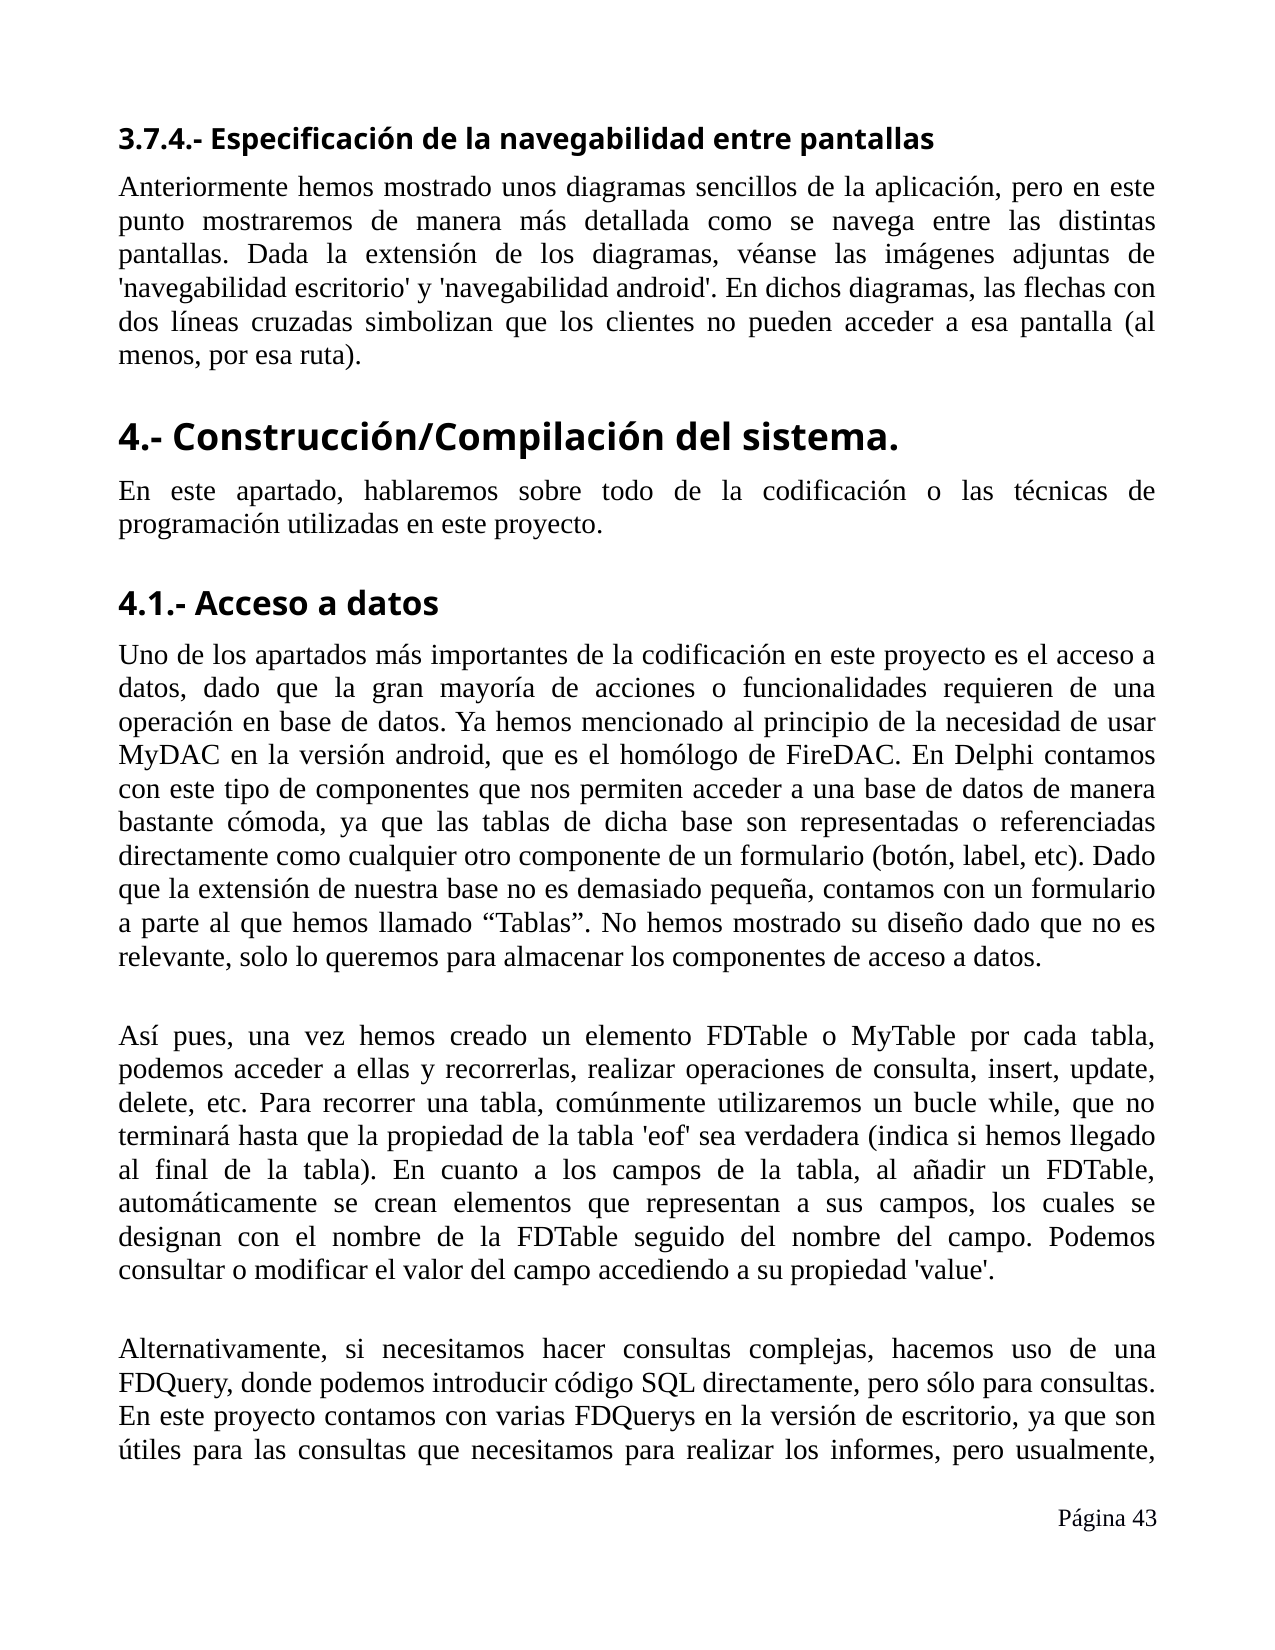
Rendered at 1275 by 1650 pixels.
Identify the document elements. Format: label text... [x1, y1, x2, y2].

text 3.7.4.- Especificación de la navegabilidad entre pantallas [118, 118, 1157, 158]
text Uno de los apartados más importantes de la codificación en este proyecto es el acceso a datos, dado que la gran mayoría de acciones o funcionalidades requieren de una operación en base de datos. Ya hemos mencionado al principio de la necesidad de usar MyDAC en la versión android, que es el homólogo de FireDAC. En Delphi contamos con este tipo de componentes que nos permiten acceder a una base de datos de manera bastante cómoda, ya que las tablas de dicha base son representadas o referenciadas directamente como cualquier otro componente de un formulario (botón, label, etc). Dado que la extensión de nuestra base no es demasiado pequeña, contamos con un formulario a parte al que hemos llamado “Tablas”. No hemos mostrado su diseño dado que no es relevante, solo lo queremos para almacenar los componentes de acceso a datos. [118, 637, 1157, 972]
text En este apartado, hablaremos sobre todo de la codificación o las técnicas de programación utilizadas en este proyecto. [118, 473, 1157, 540]
text Alternativamente, si necesitamos hacer consultas complejas, hacemos uso de una FDQuery, donde podemos introducir código SQL directamente, pero sólo para consultas. En este proyecto contamos con varias FDQuerys en la versión de escritorio, ya que son útiles para las consultas que necesitamos para realizar los informes, pero usualmente, [118, 1331, 1157, 1466]
text 4.1.- Acceso a datos [118, 580, 1157, 625]
text Anteriormente hemos mostrado unos diagramas sencillos de la aplicación, pero en este punto mostraremos de manera más detallada como se navega entre las distintas pantallas. Dada la extensión de los diagramas, véanse las imágenes adjuntas de 'navegabilidad escritorio' y 'navegabilidad android'. En dichos diagramas, las flechas con dos líneas cruzadas simbolizan que los clientes no pueden acceder a esa pantalla (al menos, por esa ruta). [118, 169, 1157, 371]
text Así pues, una vez hemos creado un elemento FDTable o MyTable por cada tabla, podemos acceder a ellas y recorrerlas, realizar operaciones de consulta, insert, update, delete, etc. Para recorrer una tabla, comúnmente utilizaremos un bucle while, que no terminará hasta que la propiedad de la tabla 'eof' sea verdadera (indica si hemos llegado al final de la tabla). En cuanto a los campos de la tabla, al añadir un FDTable, automáticamente se crean elementos que representan a sus campos, los cuales se designan con el nombre de la FDTable seguido del nombre del campo. Podemos consultar o modificar el valor del campo accediendo a su propiedad 'value'. [118, 1018, 1157, 1286]
text 4.- Construcción/Compilación del sistema. [118, 410, 1157, 461]
